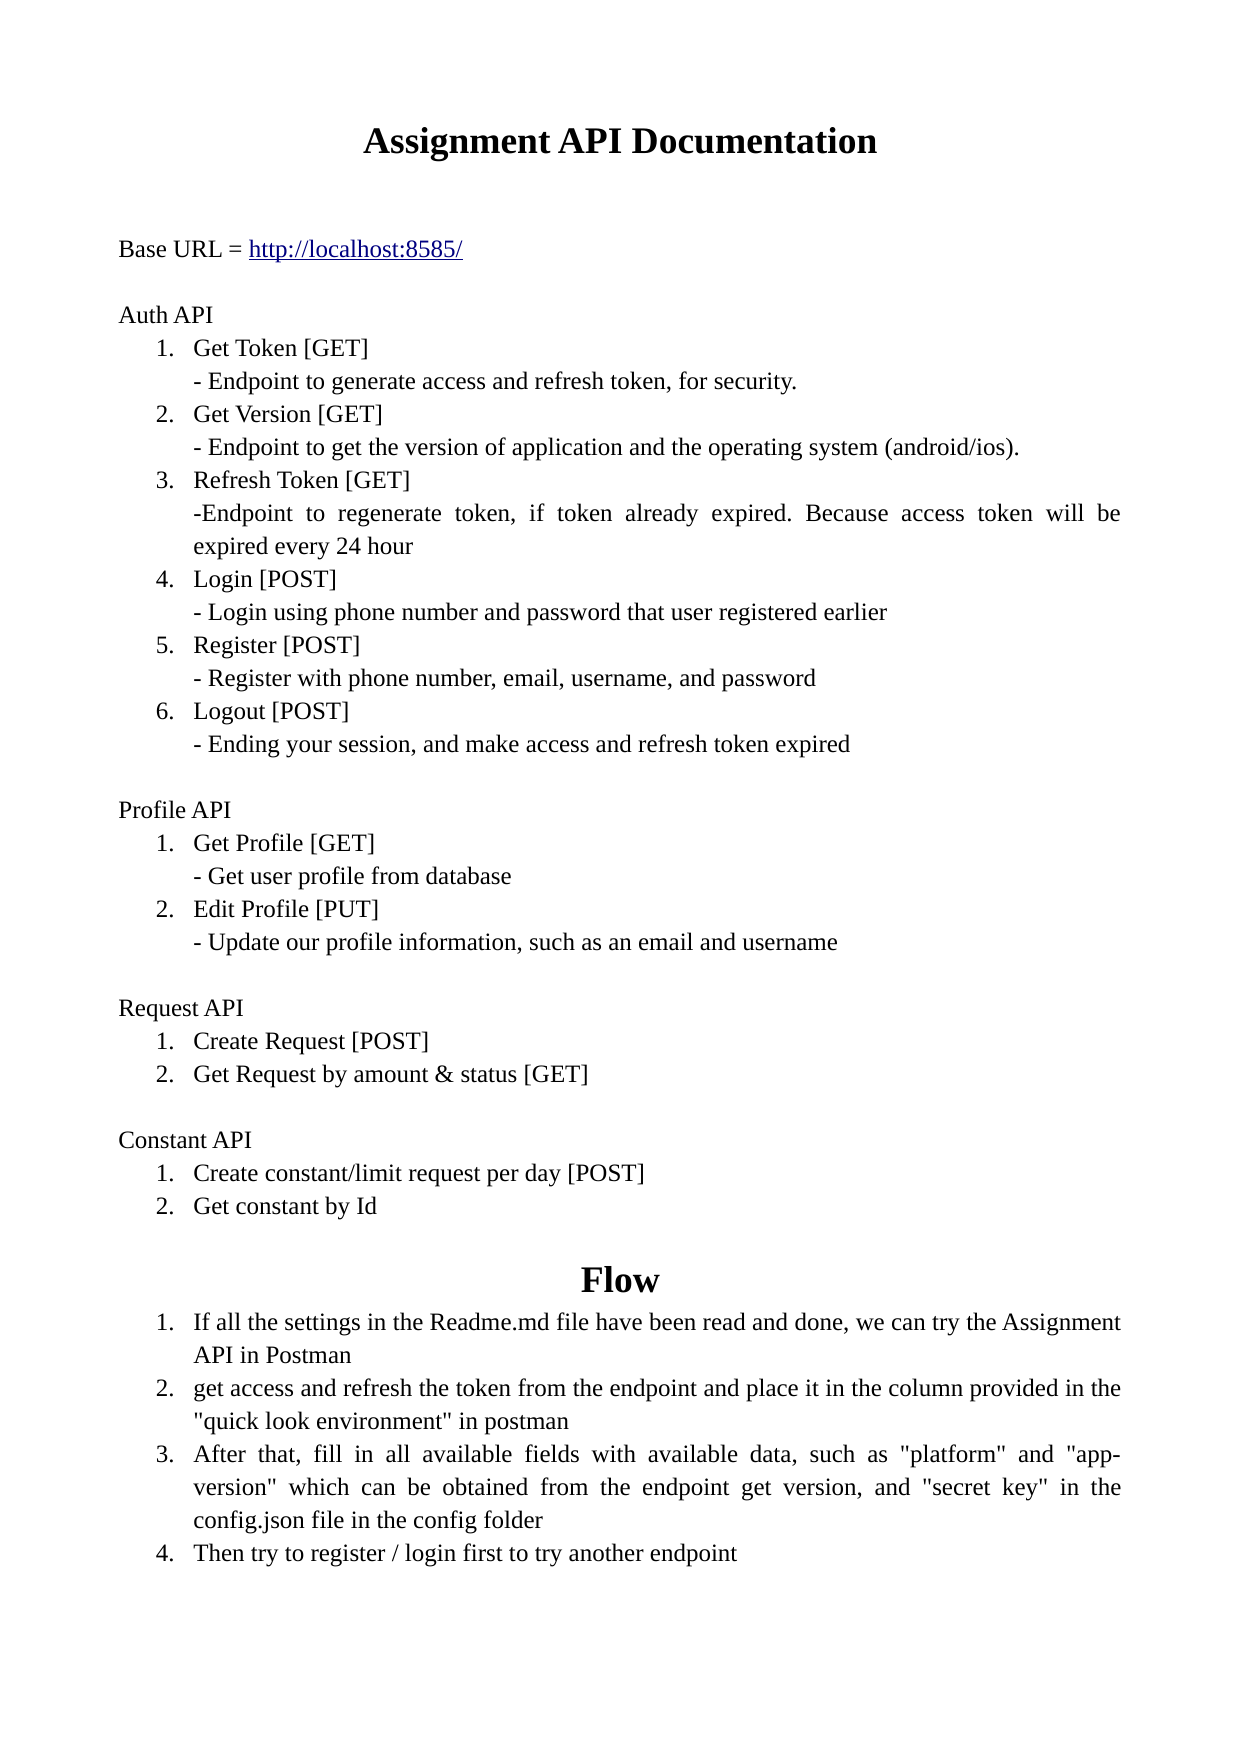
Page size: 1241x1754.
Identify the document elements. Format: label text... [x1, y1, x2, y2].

list - Register with phone number, email, username, and password [156, 663, 1122, 692]
list Logout [POST] [156, 696, 1122, 725]
list After that, fill in all available fields with available data, such as "platform" and "app-version" which can be obtained from the endpoint get version, and "secret key" in the config.json file in the config folder [156, 1439, 1122, 1534]
text Constant API [118, 1125, 1122, 1154]
text Profile API [118, 795, 1122, 824]
list Get Version [GET] [156, 399, 1122, 428]
list Edit Profile [PUT] [156, 894, 1122, 923]
text Flow [118, 1257, 1122, 1301]
list Login [POST] [156, 564, 1122, 593]
list Refresh Token [GET] [156, 465, 1122, 494]
list -Endpoint to regenerate token, if token already expired. Because access token will be expired every 24 hour [156, 498, 1122, 560]
list Register [POST] [156, 630, 1122, 659]
list Create Request [POST] [156, 1026, 1122, 1055]
list Then try to register / login first to try another endpoint [156, 1538, 1122, 1567]
list - Endpoint to get the version of application and the operating system (android/ios). [156, 432, 1122, 461]
list - Update our profile information, such as an email and username [156, 927, 1122, 956]
list get access and refresh the token from the endpoint and place it in the column provided in the "quick look environment" in postman [156, 1373, 1122, 1435]
text Auth API [118, 300, 1122, 328]
list - Ending your session, and make access and refresh token expired [156, 729, 1122, 758]
list Get Profile [GET] [156, 828, 1122, 857]
list Create constant/limit request per day [POST] [156, 1158, 1122, 1187]
text Assignment API Documentation [118, 118, 1122, 161]
list If all the settings in the Readme.md file have been read and done, we can try the Assignment API in Postman [156, 1307, 1122, 1369]
text Request API [118, 993, 1122, 1022]
list - Endpoint to generate access and refresh token, for security. [156, 366, 1122, 394]
list Get Token [GET] [156, 333, 1122, 362]
text Base URL = http://localhost:8585/ [118, 234, 1122, 262]
list - Login using phone number and password that user registered earlier [156, 597, 1122, 626]
list Get Request by amount & status [GET] [156, 1059, 1122, 1088]
list - Get user profile from database [156, 861, 1122, 890]
list Get constant by Id [156, 1191, 1122, 1220]
